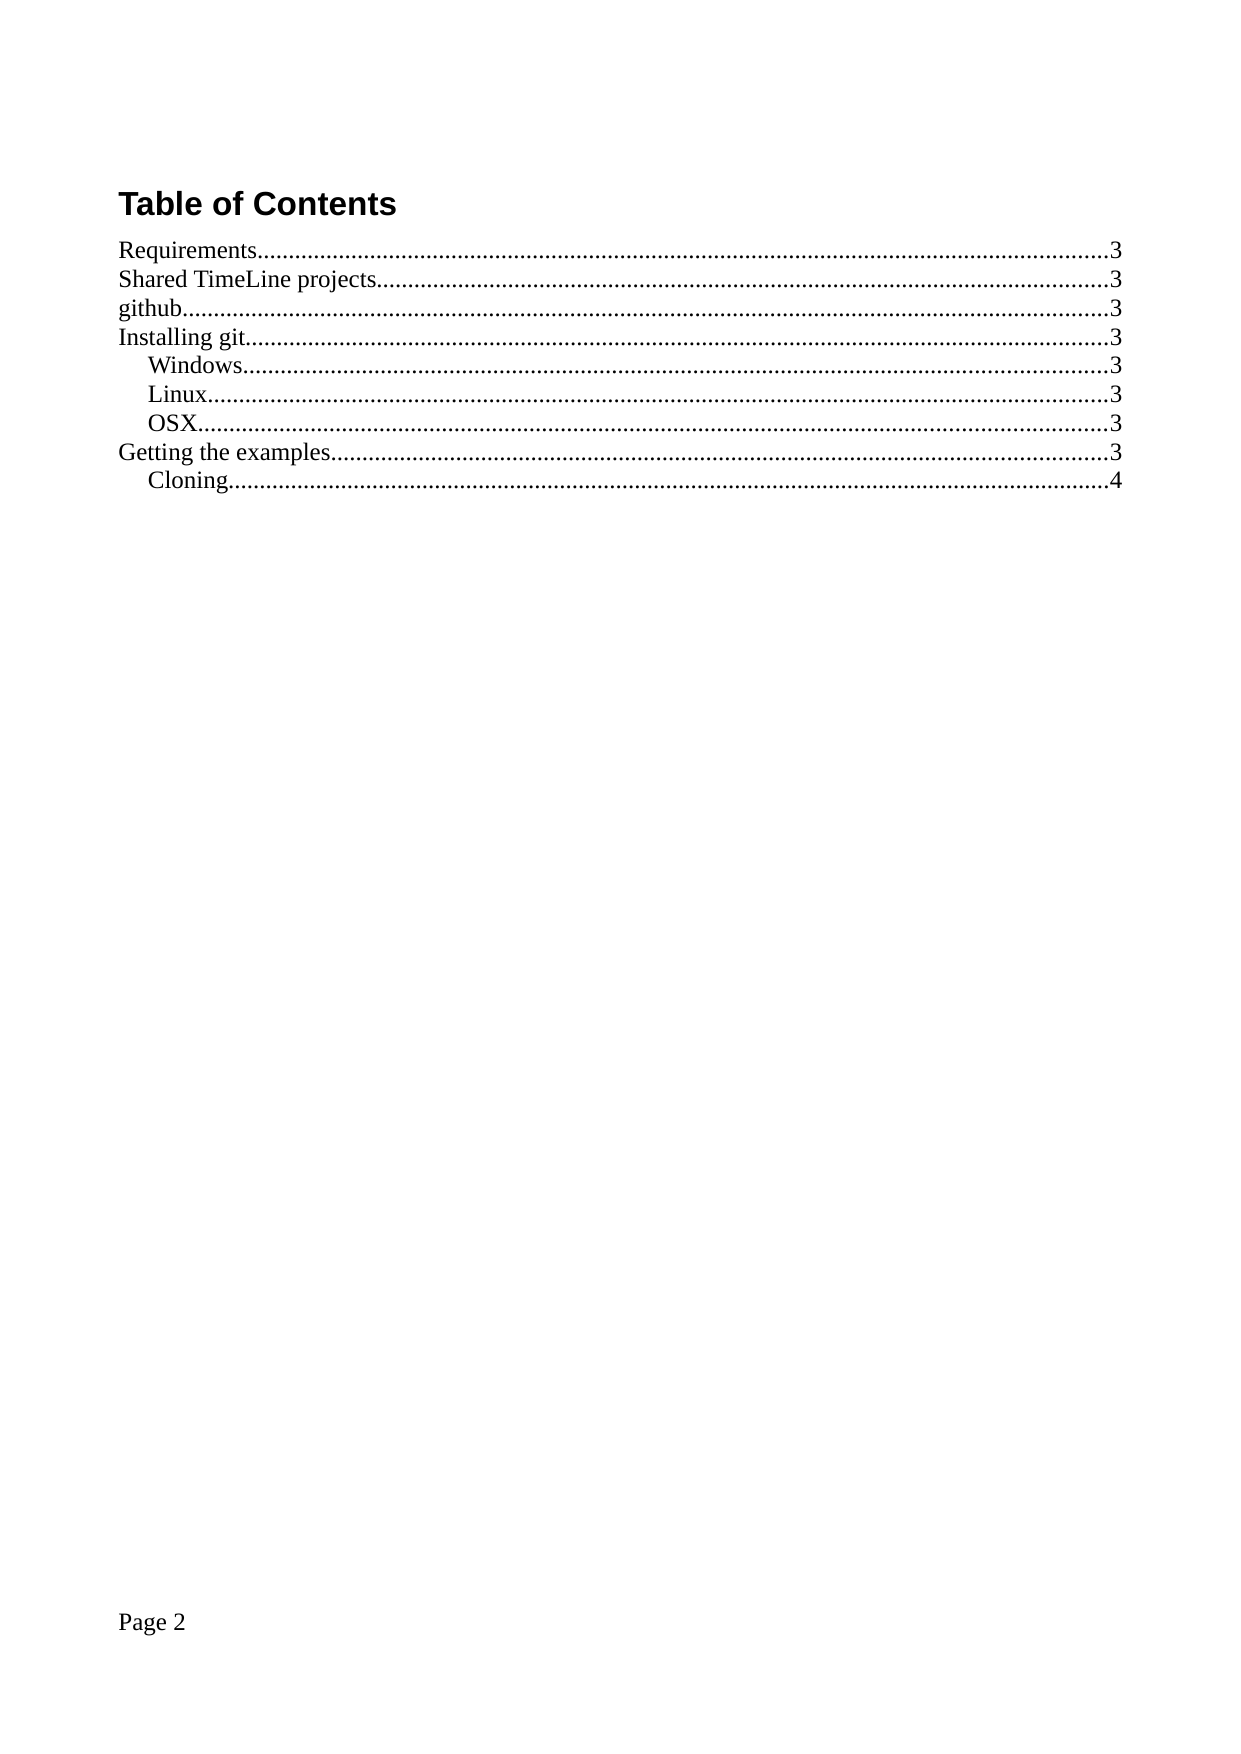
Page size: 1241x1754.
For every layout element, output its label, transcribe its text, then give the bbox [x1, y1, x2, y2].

text Installing git 3 [118, 322, 1122, 350]
text Requirements 3 [118, 235, 1122, 264]
text OSX 3 [148, 408, 1122, 437]
text Linux 3 [148, 379, 1122, 408]
text Cloning 4 [148, 465, 1122, 494]
text Windows 3 [148, 350, 1122, 379]
text Shared TimeLine projects 3 [118, 264, 1122, 293]
text Getting the examples 3 [118, 437, 1122, 465]
text github 3 [118, 293, 1122, 322]
subtitle Table of Contents [118, 184, 1122, 223]
